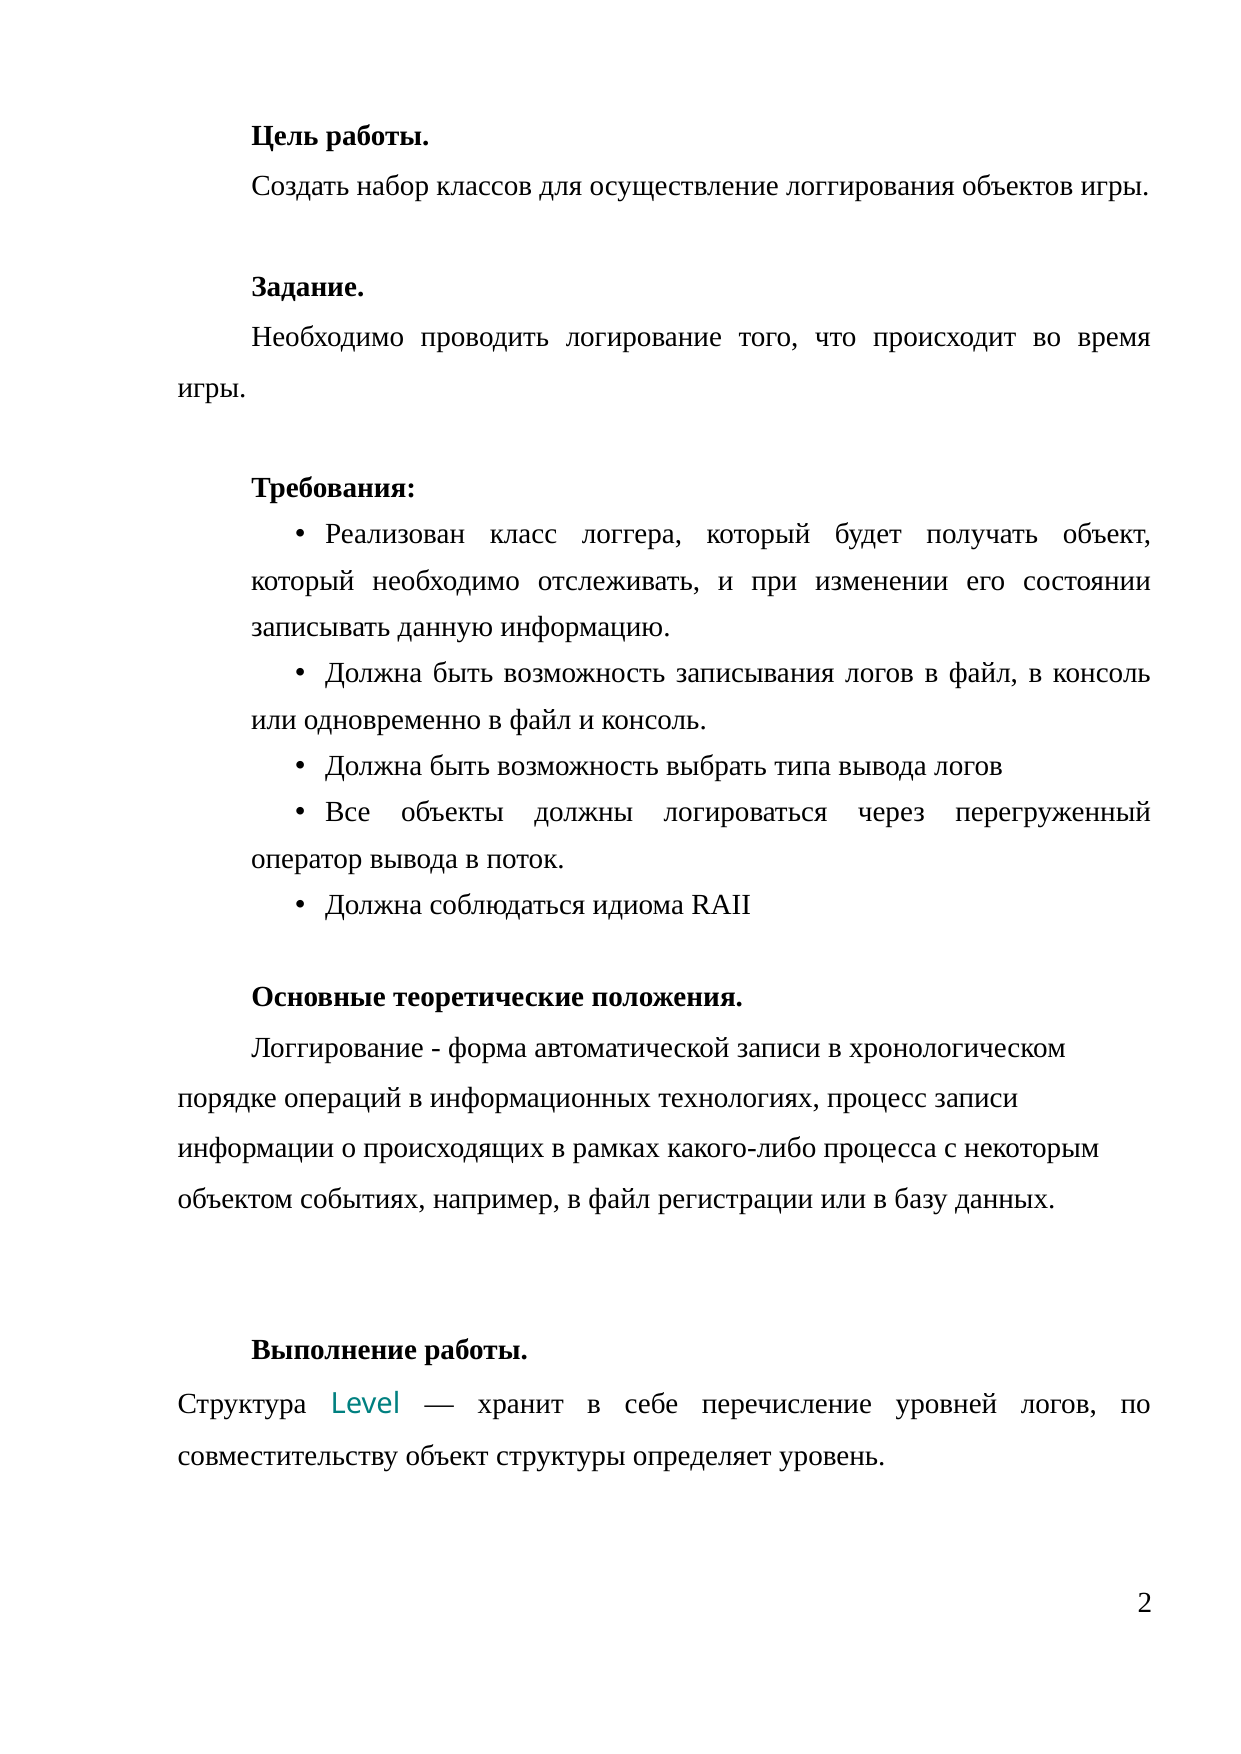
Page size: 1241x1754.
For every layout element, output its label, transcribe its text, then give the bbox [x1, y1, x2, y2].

text Необходимо проводить логирование того, что происходит во время игры. [177, 319, 1152, 403]
list Должна соблюдаться идиома RAII [221, 887, 1152, 921]
subtitle Задание. [177, 269, 1152, 303]
text Требования: [177, 470, 1152, 504]
list Должна быть возможность выбрать типа вывода логов [221, 748, 1152, 782]
subtitle Основные теоретические положения. [177, 979, 1152, 1013]
subtitle Цель работы. [177, 118, 1152, 152]
text Создать набор классов для осуществление логгирования объектов игры. [177, 168, 1152, 202]
subtitle Выполнение работы. [177, 1332, 1152, 1365]
list Должна быть возможность записывания логов в файл, в консоль или одновременно в файл и консоль. [221, 655, 1152, 735]
list Все объекты должны логироваться через перегруженный оператор вывода в поток. [221, 794, 1152, 874]
list Реализован класс логгера, который будет получать объект, который необходимо отслеживать, и при изменении его состоянии записывать данную информацию. [221, 517, 1152, 643]
text Структура Level — хранит в себе перечисление уровней логов, по совместительству объект структуры определяет уровень. [177, 1382, 1152, 1472]
text Логгирование - форма автоматической записи в хронологическом порядке операций в информационных технологиях, процесс записи информации о происходящих в рамках какого-либо процесса с некоторым объектом событиях, например, в файл регистрации или в базу данных. [177, 1030, 1152, 1214]
